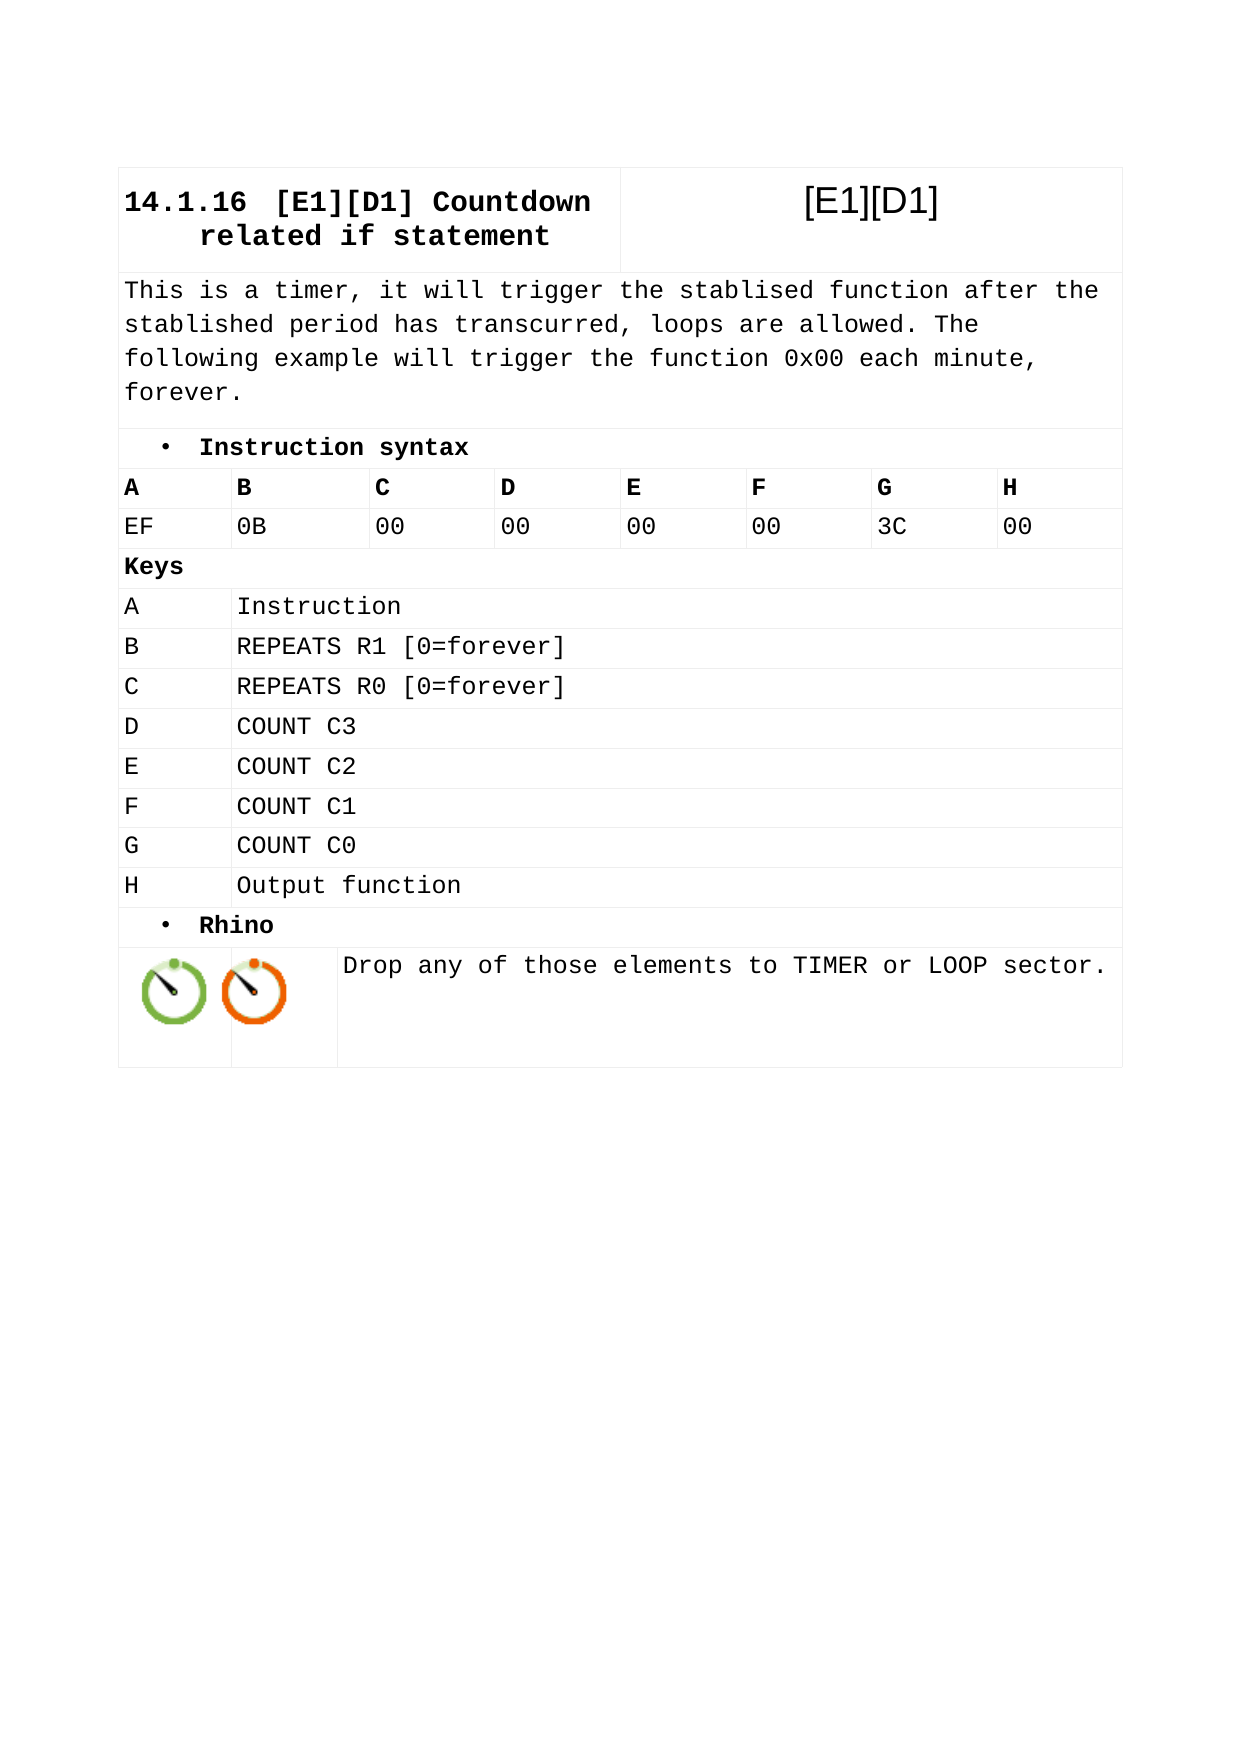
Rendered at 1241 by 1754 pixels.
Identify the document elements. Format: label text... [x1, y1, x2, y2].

table_cell A [119, 589, 231, 628]
table_cell REPEATS R0 [0=forever] [232, 669, 1122, 708]
table_cell F [747, 469, 871, 508]
table_cell EF [119, 509, 231, 548]
table_cell Rhino [119, 908, 1122, 947]
table_cell 0B [232, 509, 369, 548]
table_cell COUNT C3 [232, 709, 1122, 747]
table_cell H [119, 868, 231, 907]
table_cell A [119, 469, 231, 508]
table_cell REPEATS R1 [0=forever] [232, 629, 1122, 668]
table_cell B [232, 469, 369, 508]
table_cell 00 [495, 509, 620, 548]
table_cell 00 [621, 509, 746, 548]
table_cell D [119, 709, 231, 747]
table_cell G [119, 828, 231, 867]
table_cell D [495, 469, 620, 508]
table_cell 00 [747, 509, 871, 548]
table_cell COUNT C1 [232, 789, 1122, 827]
table_cell COUNT C2 [232, 749, 1122, 787]
table_cell Keys [119, 549, 1122, 588]
table_cell Instruction syntax [119, 429, 1122, 468]
table_cell C [370, 469, 494, 508]
table_cell H [998, 469, 1122, 508]
table_cell Drop any of those elements to TIMER or LOOP sector. [338, 948, 1122, 1067]
table_cell B [119, 629, 231, 668]
table_cell [119, 948, 231, 1067]
table_cell 00 [370, 509, 494, 548]
table_cell This is a timer, it will trigger the stablised function after the stablished period has transcurred, loops are allowed. The following example will trigger the function 0x00 each minute, forever. [119, 273, 1122, 428]
picture [134, 952, 295, 1033]
table_cell [232, 948, 337, 1067]
table_cell 00 [998, 509, 1122, 548]
table_cell E [621, 469, 746, 508]
table_cell E [119, 749, 231, 787]
table_cell Instruction [232, 589, 1122, 628]
table_header [E1][D1] [621, 168, 1122, 272]
table_cell 3C [872, 509, 997, 548]
table_cell Output function [232, 868, 1122, 907]
table_cell COUNT C0 [232, 828, 1122, 867]
table_header [E1][D1] Countdown related if statement [119, 168, 620, 272]
table_cell G [872, 469, 997, 508]
table_cell F [119, 789, 231, 827]
table_cell C [119, 669, 231, 708]
